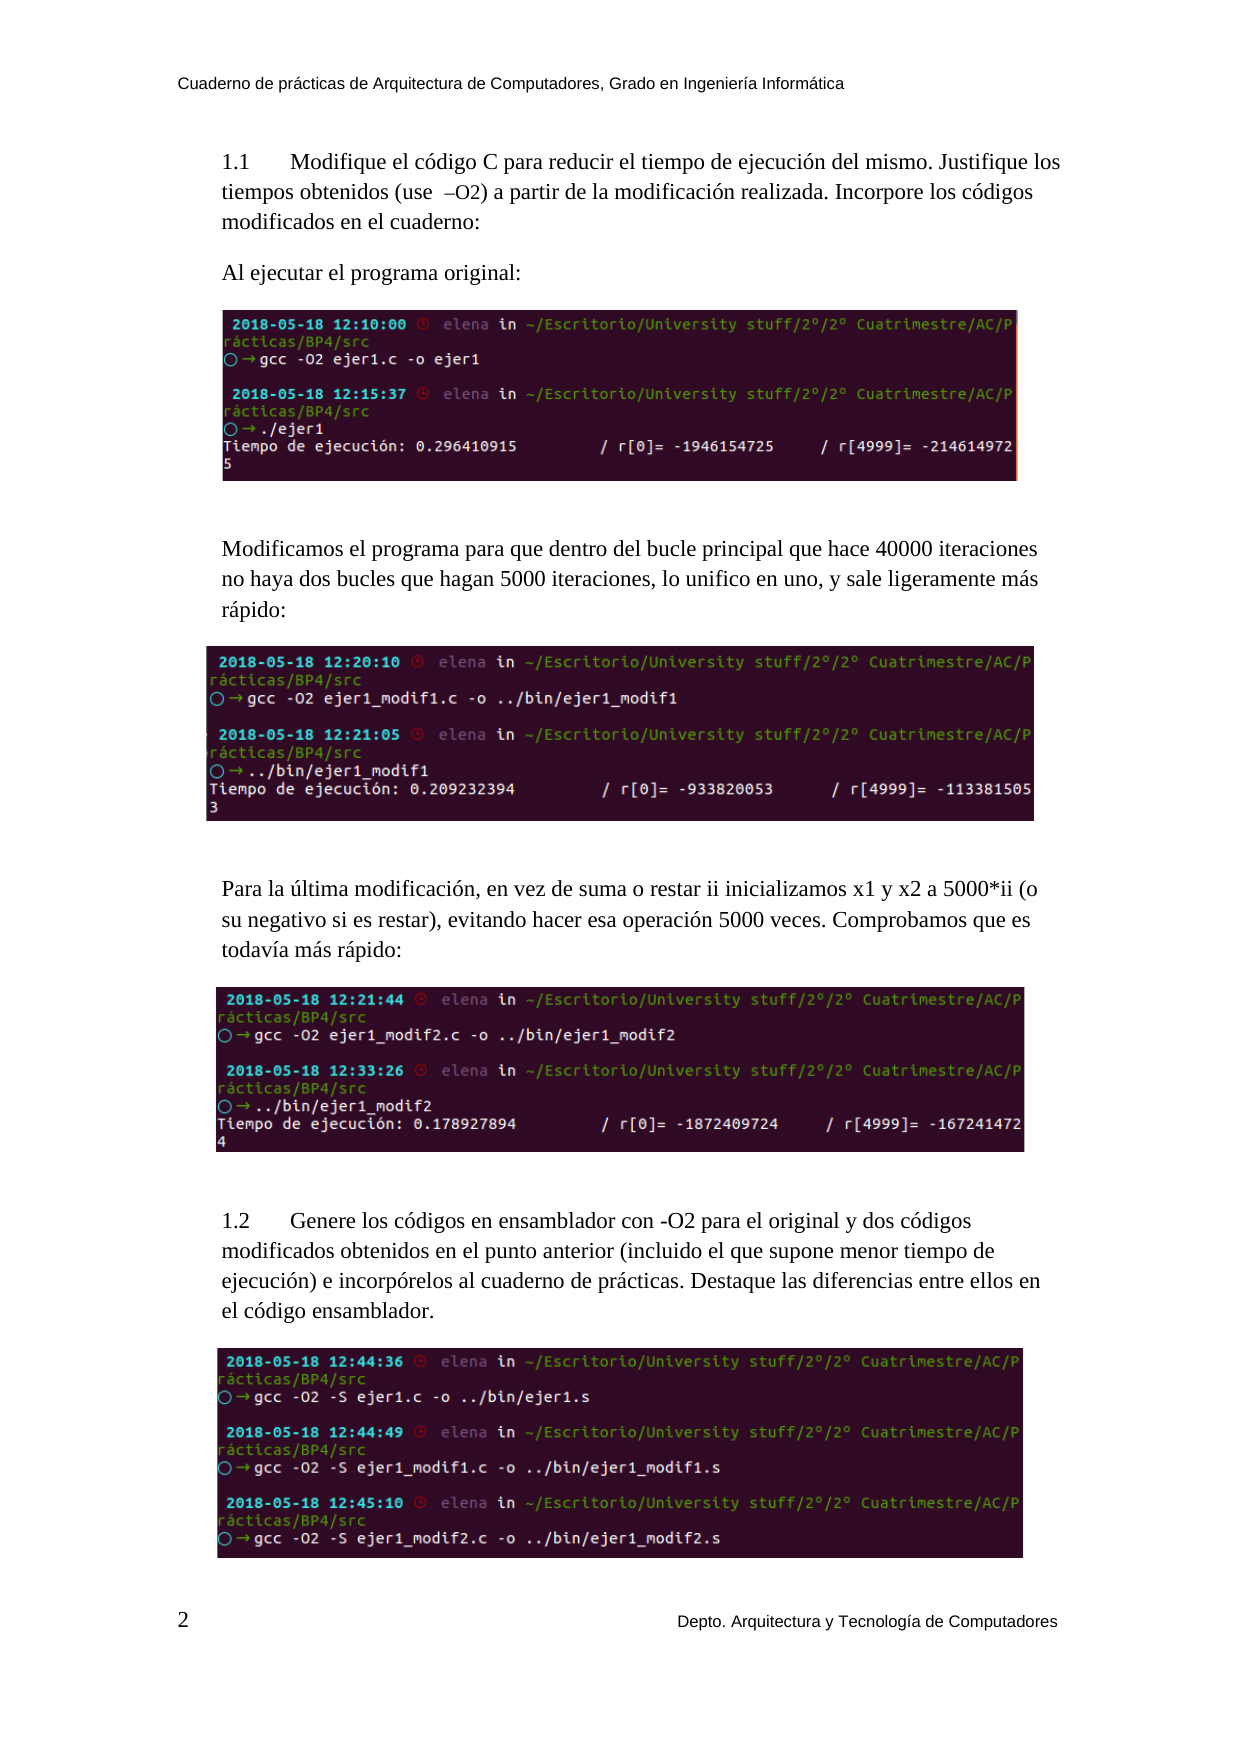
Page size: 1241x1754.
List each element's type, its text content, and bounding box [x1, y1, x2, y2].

picture [222, 310, 1018, 481]
list Al ejecutar el programa original: [221, 259, 1063, 286]
picture [206, 646, 1034, 821]
list Modificamos el programa para que dentro del bucle principal que hace 40000 iteraciones no haya dos bucles que hagan 5000 iteraciones, lo unifico en uno, y sale ligeramente más rápido: [221, 535, 1063, 622]
list Genere los códigos en ensamblador con -O2 para el original y dos códigos modificados obtenidos en el punto anterior (incluido el que supone menor tiempo de ejecución) e incorpórelos al cuaderno de prácticas. Destaque las diferencias entre ellos en el código ensamblador. [221, 1207, 1063, 1324]
picture [217, 1348, 1024, 1558]
picture [215, 987, 1025, 1152]
list Para la última modificación, en vez de suma o restar ii inicializamos x1 y x2 a 5000*ii (o su negativo si es restar), evitando hacer esa operación 5000 veces. Comprobamos que es todavía más rápido: [221, 876, 1063, 962]
list Modifique el código C para reducir el tiempo de ejecución del mismo. Justifique los tiempos obtenidos (use –O2) a partir de la modificación realizada. Incorpore los códigos modificados en el cuaderno: [221, 148, 1063, 234]
